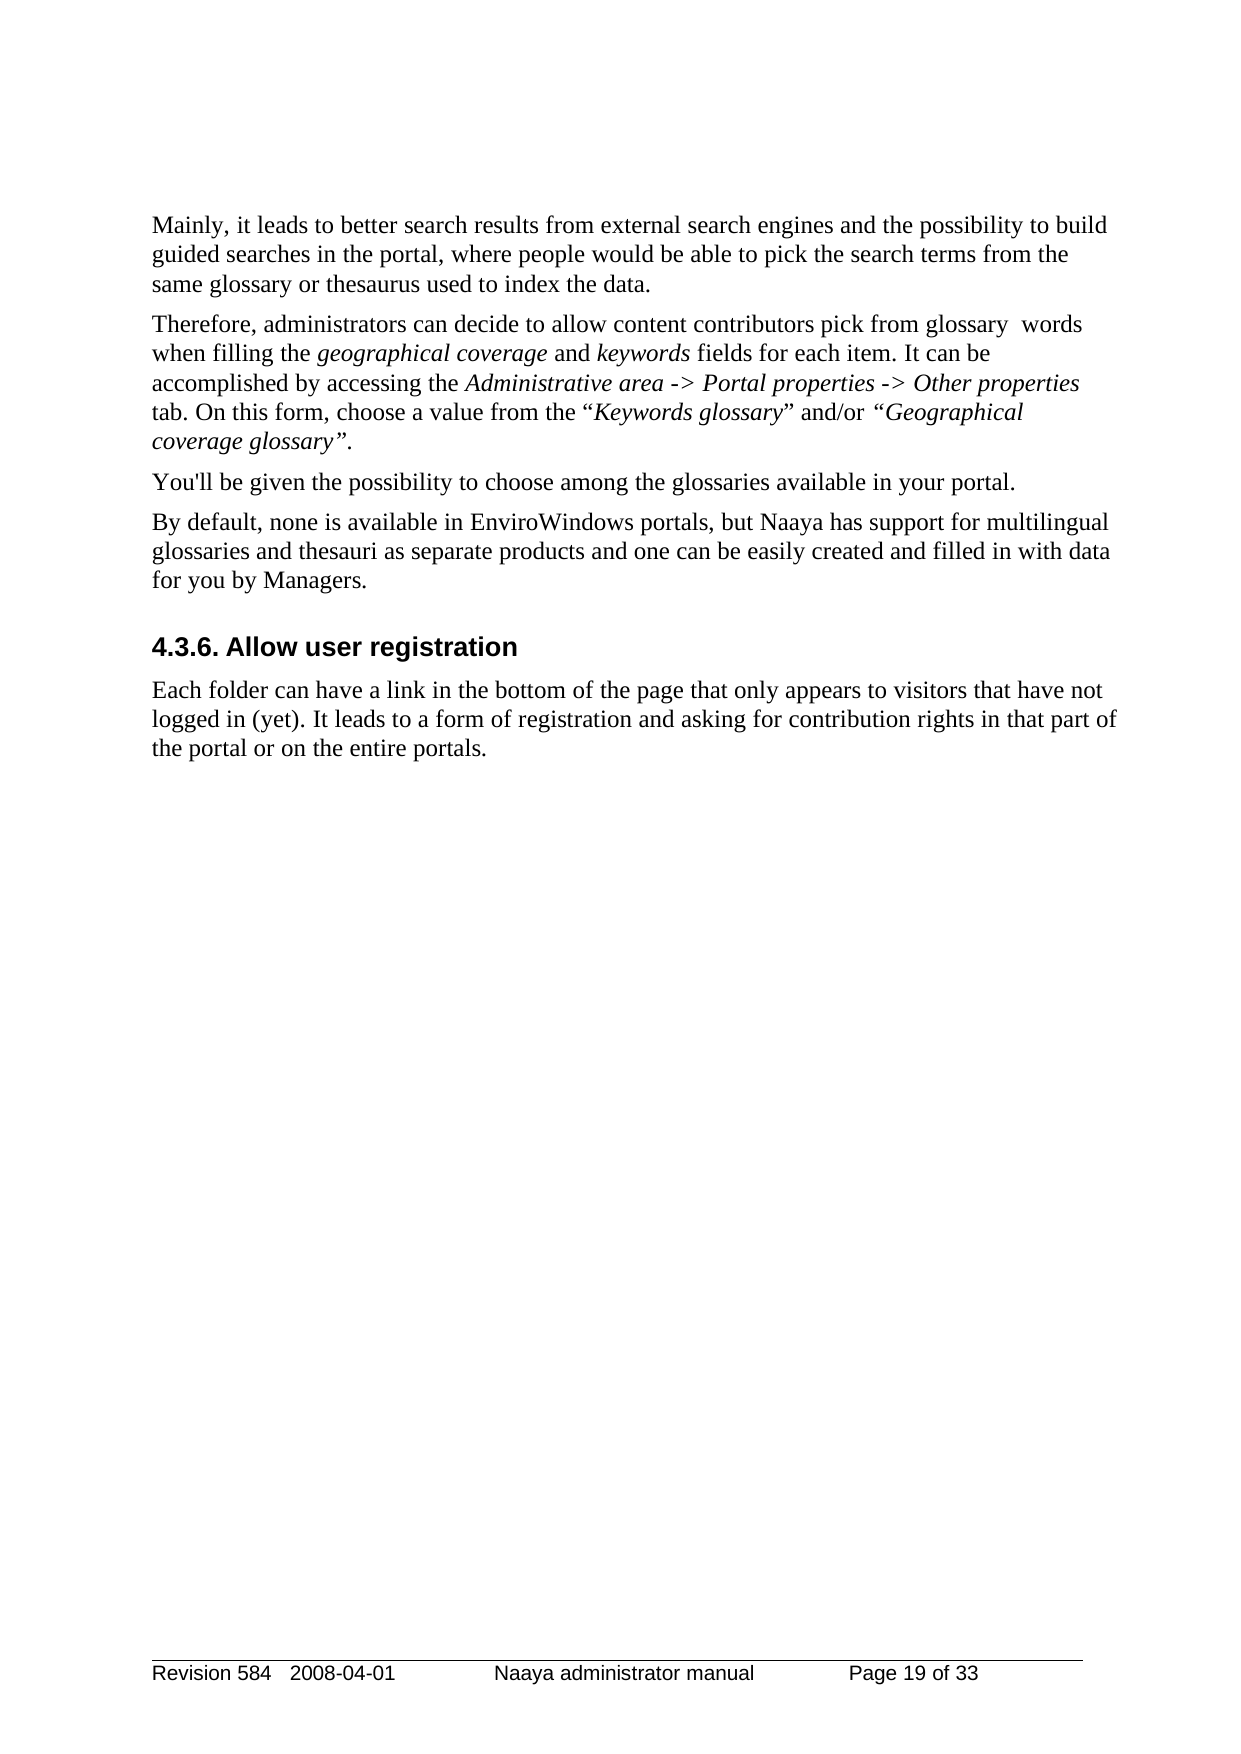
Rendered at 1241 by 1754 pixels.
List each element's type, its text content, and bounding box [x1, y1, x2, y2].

text Each folder can have a link in the bottom of the page that only appears to visitors that have not logged in (yet). It leads to a form of registration and asking for contribution rights in that part of the portal or on the entire portals. [152, 675, 1120, 762]
text Therefore, administrators can decide to allow content contributors pick from glossary words when filling the geographical coverage and keywords fields for each item. It can be accomplished by accessing the Administrative area -> Portal properties -> Other properties tab. On this form, choose a value from the “Keywords glossary” and/or “Geographical coverage glossary”. [152, 309, 1120, 454]
text You'll be given the possibility to choose among the glossaries available in your portal. [152, 466, 1120, 495]
text Mainly, it leads to better search results from external search engines and the possibility to build guided searches in the portal, where people would be able to pick the search terms from the same glossary or thesaurus used to index the data. [152, 210, 1120, 297]
subtitle Allow user registration [152, 631, 1120, 662]
text By default, none is available in EnviroWindows portals, but Naaya has support for multilingual glossaries and thesauri as separate products and one can be easily created and filled in with data for you by Managers. [152, 507, 1120, 594]
